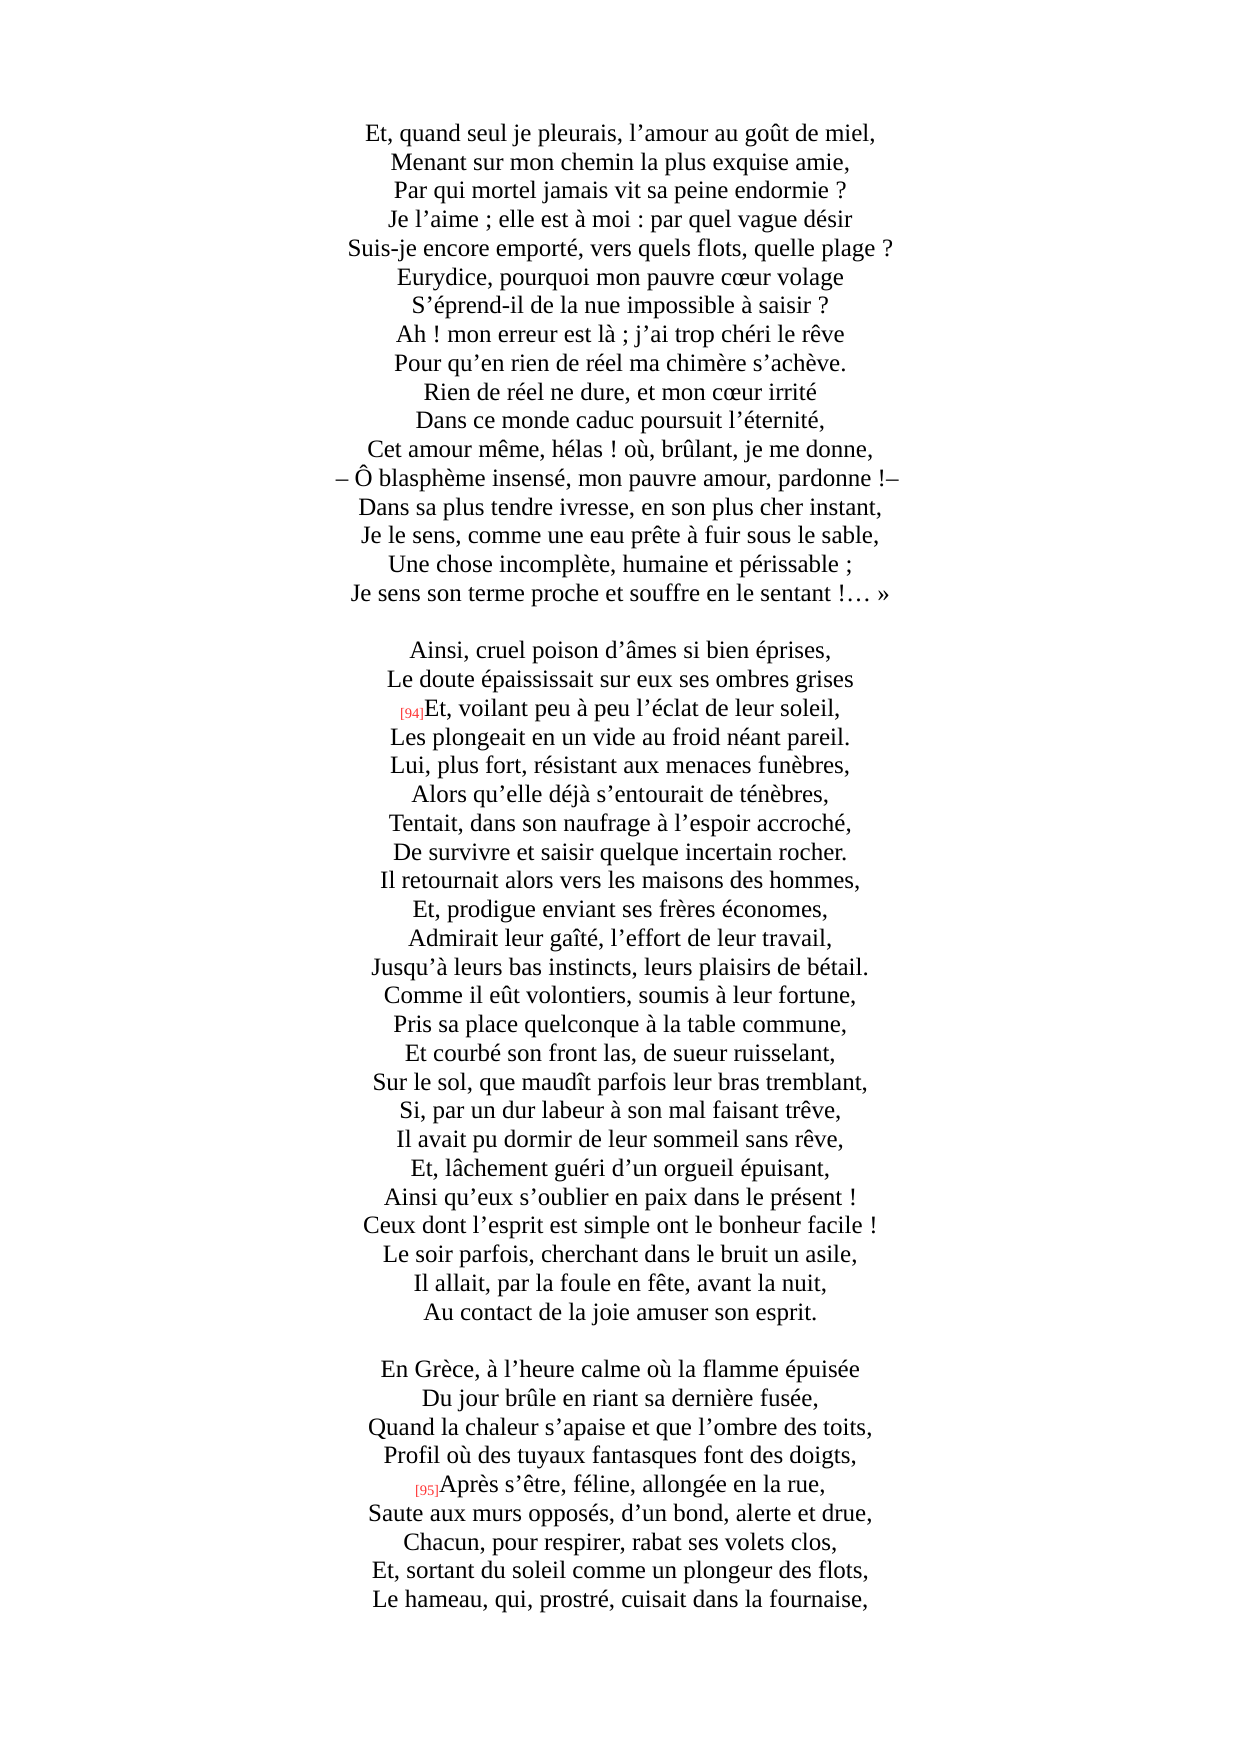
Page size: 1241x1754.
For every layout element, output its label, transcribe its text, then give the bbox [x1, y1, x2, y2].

text Dans sa plus tendre ivresse, en son plus cher instant, [118, 492, 1122, 521]
text S’éprend-il de la nue impossible à saisir ? [118, 291, 1122, 319]
text Jusqu’à leurs bas instincts, leurs plaisirs de bétail. [118, 952, 1122, 981]
text Saute aux murs opposés, d’un bond, alerte et drue, [118, 1498, 1122, 1527]
text Il allait, par la foule en fête, avant la nuit, [118, 1268, 1122, 1297]
text Chacun, pour respirer, rabat ses volets clos, [118, 1527, 1122, 1556]
text Le soir parfois, cherchant dans le bruit un asile, [118, 1239, 1122, 1268]
text Du jour brûle en riant sa dernière fusée, [118, 1383, 1122, 1412]
text Au contact de la joie amuser son esprit. [118, 1297, 1122, 1326]
text Je le sens, comme une eau prête à fuir sous le sable, [118, 521, 1122, 549]
text Et courbé son front las, de sueur ruisselant, [118, 1038, 1122, 1067]
text – Ô blasphème insensé, mon pauvre amour, pardonne !– [118, 463, 1122, 492]
text Ceux dont l’esprit est simple ont le bonheur facile ! [118, 1211, 1122, 1239]
text Et, sortant du soleil comme un plongeur des flots, [118, 1556, 1122, 1584]
text Admirait leur gaîté, l’effort de leur travail, [118, 923, 1122, 952]
text Il avait pu dormir de leur sommeil sans rêve, [118, 1124, 1122, 1153]
text Lui, plus fort, résistant aux menaces funèbres, [118, 751, 1122, 779]
text Alors qu’elle déjà s’entourait de ténèbres, [118, 779, 1122, 808]
text Dans ce monde caduc poursuit l’éternité, [118, 406, 1122, 434]
text Ainsi qu’eux s’oublier en paix dans le présent ! [118, 1182, 1122, 1211]
text Il retournait alors vers les maisons des hommes, [118, 866, 1122, 894]
text Comme il eût volontiers, soumis à leur fortune, [118, 981, 1122, 1009]
text Par qui mortel jamais vit sa peine endormie ? [118, 176, 1122, 204]
text Pris sa place quelconque à la table commune, [118, 1009, 1122, 1038]
text En Grèce, à l’heure calme où la flamme épuisée [118, 1354, 1122, 1383]
text Une chose incomplète, humaine et périssable ; [118, 549, 1122, 578]
text Le doute épaississait sur eux ses ombres grises [118, 664, 1122, 693]
text Et, quand seul je pleurais, l’amour au goût de miel, [118, 118, 1122, 147]
text Si, par un dur labeur à son mal faisant trêve, [118, 1096, 1122, 1124]
text Eurydice, pourquoi mon pauvre cœur volage [118, 262, 1122, 291]
text Profil où des tuyaux fantasques font des doigts, [118, 1441, 1122, 1469]
text Menant sur mon chemin la plus exquise amie, [118, 147, 1122, 176]
text Ah ! mon erreur est là ; j’ai trop chéri le rêve [118, 319, 1122, 348]
text Je sens son terme proche et souffre en le sentant !… » [118, 578, 1122, 607]
text Ainsi, cruel poison d’âmes si bien éprises, [118, 636, 1122, 664]
text Sur le sol, que maudît parfois leur bras tremblant, [118, 1067, 1122, 1096]
text Suis-je encore emporté, vers quels flots, quelle plage ? [118, 233, 1122, 262]
text Le hameau, qui, prostré, cuisait dans la fournaise, [118, 1584, 1122, 1613]
text Et, prodigue enviant ses frères économes, [118, 894, 1122, 923]
text [95]Après s’être, féline, allongée en la rue, [118, 1469, 1122, 1498]
text Rien de réel ne dure, et mon cœur irrité [118, 377, 1122, 406]
text Et, lâchement guéri d’un orgueil épuisant, [118, 1153, 1122, 1182]
text Tentait, dans son naufrage à l’espoir accroché, [118, 808, 1122, 837]
text Les plongeait en un vide au froid néant pareil. [118, 722, 1122, 751]
text De survivre et saisir quelque incertain rocher. [118, 837, 1122, 866]
text Cet amour même, hélas ! où, brûlant, je me donne, [118, 434, 1122, 463]
text Pour qu’en rien de réel ma chimère s’achève. [118, 348, 1122, 377]
text [94]Et, voilant peu à peu l’éclat de leur soleil, [118, 693, 1122, 722]
text Quand la chaleur s’apaise et que l’ombre des toits, [118, 1412, 1122, 1441]
text Je l’aime ; elle est à moi : par quel vague désir [118, 204, 1122, 233]
